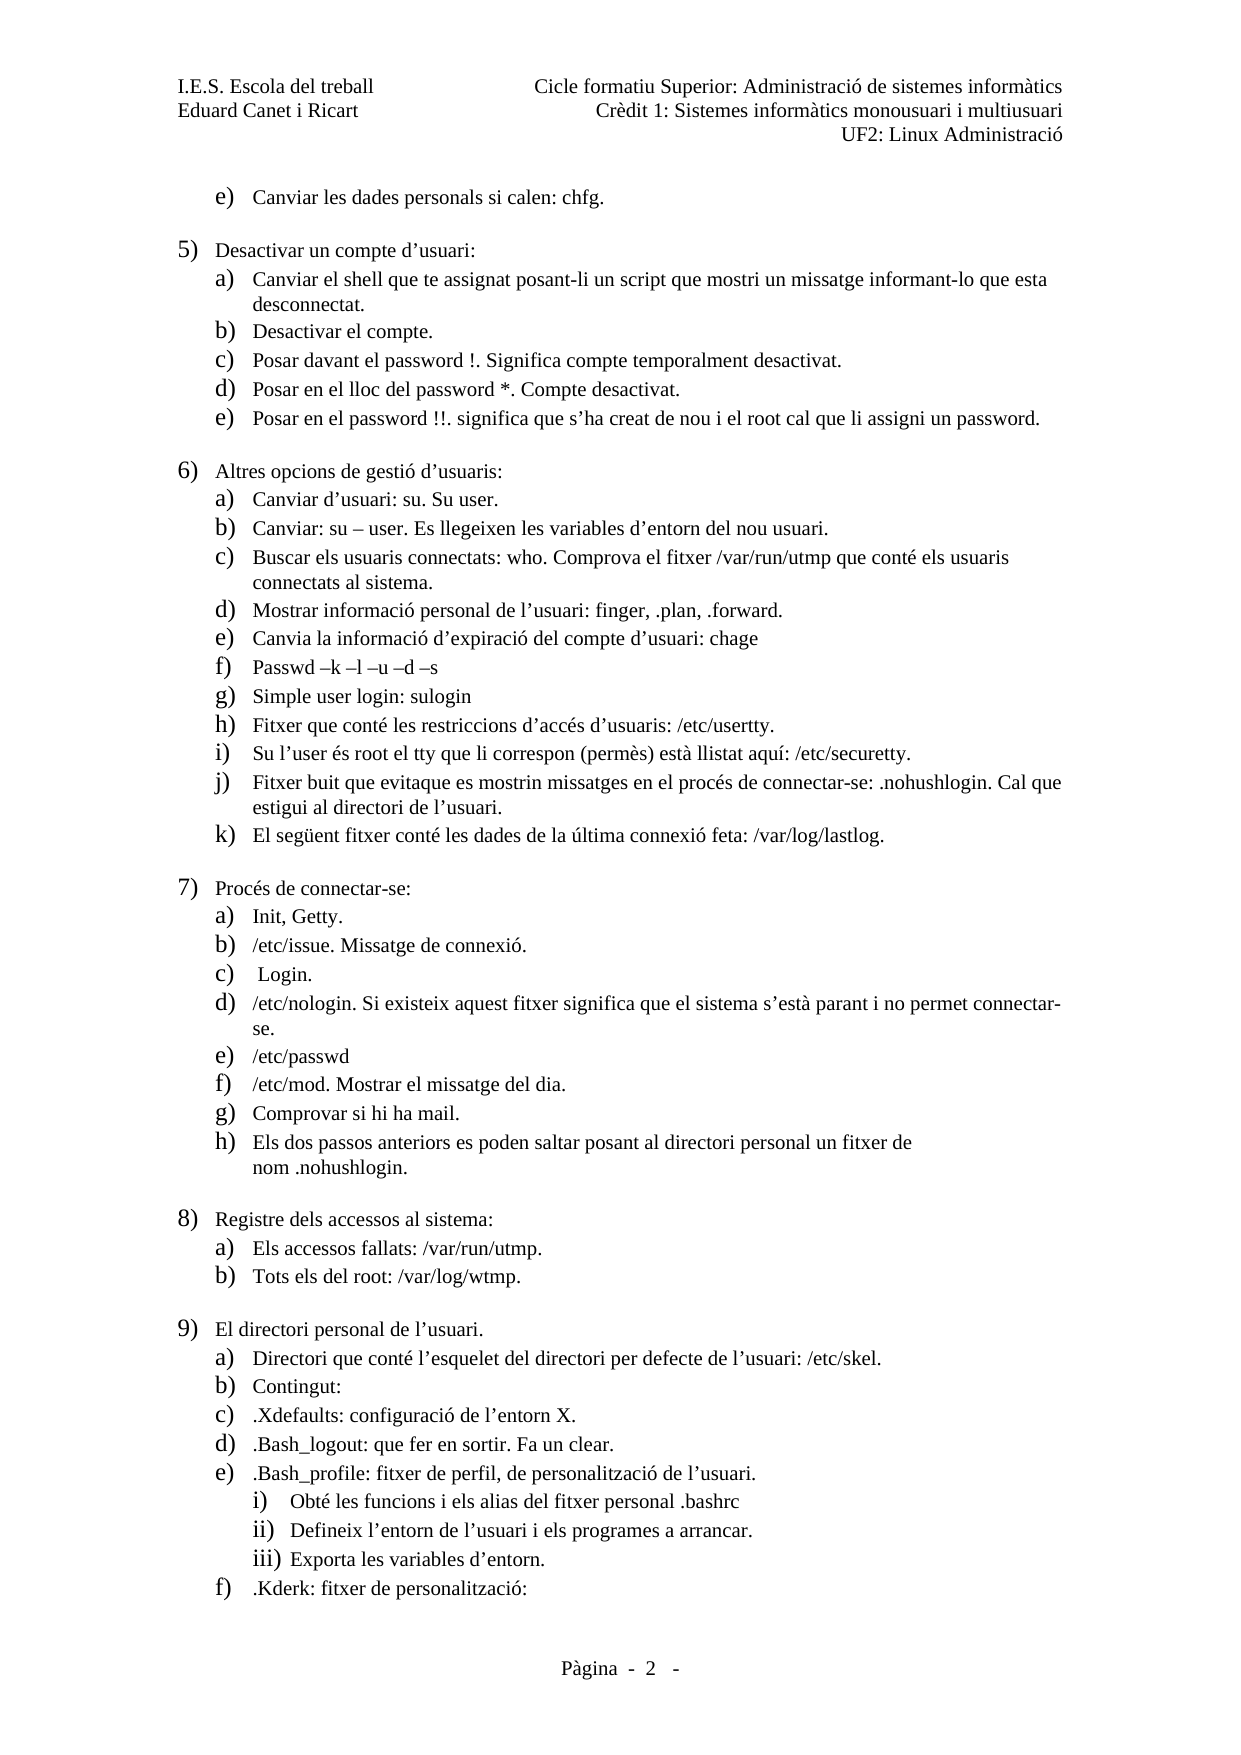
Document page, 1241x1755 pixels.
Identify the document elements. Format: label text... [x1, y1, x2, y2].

list Comprovar si hi ha mail. [215, 1097, 1063, 1126]
list Procés de connectar-se: [177, 872, 1063, 901]
list .Bash_logout: que fer en sortir. Fa un clear. [215, 1428, 1063, 1457]
list Buscar els usuaris connectats: who. Comprova el fitxer /var/run/utmp que conté els usuaris connectats al sistema. [215, 541, 1063, 594]
list Fitxer buit que evitaque es mostrin missatges en el procés de connectar-se: .nohushlogin. Cal que estigui al directori de l’usuari. [215, 766, 1063, 819]
list /etc/issue. Missatge de connexió. [215, 929, 1063, 958]
list /etc/nologin. Si existeix aquest fitxer significa que el sistema s’està parant i no permet connectar-se. [215, 987, 1063, 1040]
list Login. [215, 958, 1063, 987]
list Posar en el password !!. significa que s’ha creat de nou i el root cal que li assigni un password. [215, 402, 1063, 431]
list El directori personal de l’usuari. [177, 1313, 1063, 1342]
list Directori que conté l’esquelet del directori per defecte de l’usuari: /etc/skel. [215, 1342, 1063, 1371]
list Desactivar un compte d’usuari: [177, 234, 1063, 263]
list Canvia la informació d’expiració del compte d’usuari: chage [215, 622, 1063, 651]
list Altres opcions de gestió d’usuaris: [177, 455, 1063, 483]
list Fitxer que conté les restriccions d’accés d’usuaris: /etc/usertty. [215, 709, 1063, 737]
list .Kderk: fitxer de personalització: [215, 1572, 1063, 1601]
list Canviar el shell que te assignat posant-li un script que mostri un missatge informant-lo que esta desconnectat. [215, 263, 1063, 316]
list Passwd –k –l –u –d –s [215, 651, 1063, 680]
list Desactivar el compte. [215, 316, 1063, 344]
list /etc/mod. Mostrar el missatge del dia. [215, 1068, 1063, 1097]
list Els accessos fallats: /var/run/utmp. [215, 1232, 1063, 1260]
list Su l’user és root el tty que li correspon (permès) està llistat aquí: /etc/securetty. [215, 737, 1063, 766]
list Obté les funcions i els alias del fitxer personal .bashrc [252, 1486, 1063, 1514]
list /etc/passwd [215, 1040, 1063, 1068]
list Contingut: [215, 1371, 1063, 1399]
list Simple user login: sulogin [215, 680, 1063, 709]
list Init, Getty. [215, 901, 1063, 929]
list Canviar: su – user. Es llegeixen les variables d’entorn del nou usuari. [215, 512, 1063, 541]
list Mostrar informació personal de l’usuari: finger, .plan, .forward. [215, 594, 1063, 622]
list Registre dels accessos al sistema: [177, 1203, 1063, 1232]
list Canviar les dades personals si calen: chfg. [215, 181, 1063, 210]
list Defineix l’entorn de l’usuari i els programes a arrancar. [252, 1514, 1063, 1543]
list .Xdefaults: configuració de l’entorn X. [215, 1399, 1063, 1428]
list Canviar d’usuari: su. Su user. [215, 483, 1063, 512]
list Posar davant el password !. Significa compte temporalment desactivat. [215, 344, 1063, 373]
list Posar en el lloc del password *. Compte desactivat. [215, 373, 1063, 402]
list El següent fitxer conté les dades de la última connexió feta: /var/log/lastlog. [215, 819, 1063, 848]
list Tots els del root: /var/log/wtmp. [215, 1260, 1063, 1289]
list Exporta les variables d’entorn. [252, 1543, 1063, 1572]
list Els dos passos anteriors es poden saltar posant al directori personal un fitxer de nom .nohushlogin. [215, 1126, 1063, 1179]
list .Bash_profile: fitxer de perfil, de personalització de l’usuari. [215, 1457, 1063, 1486]
